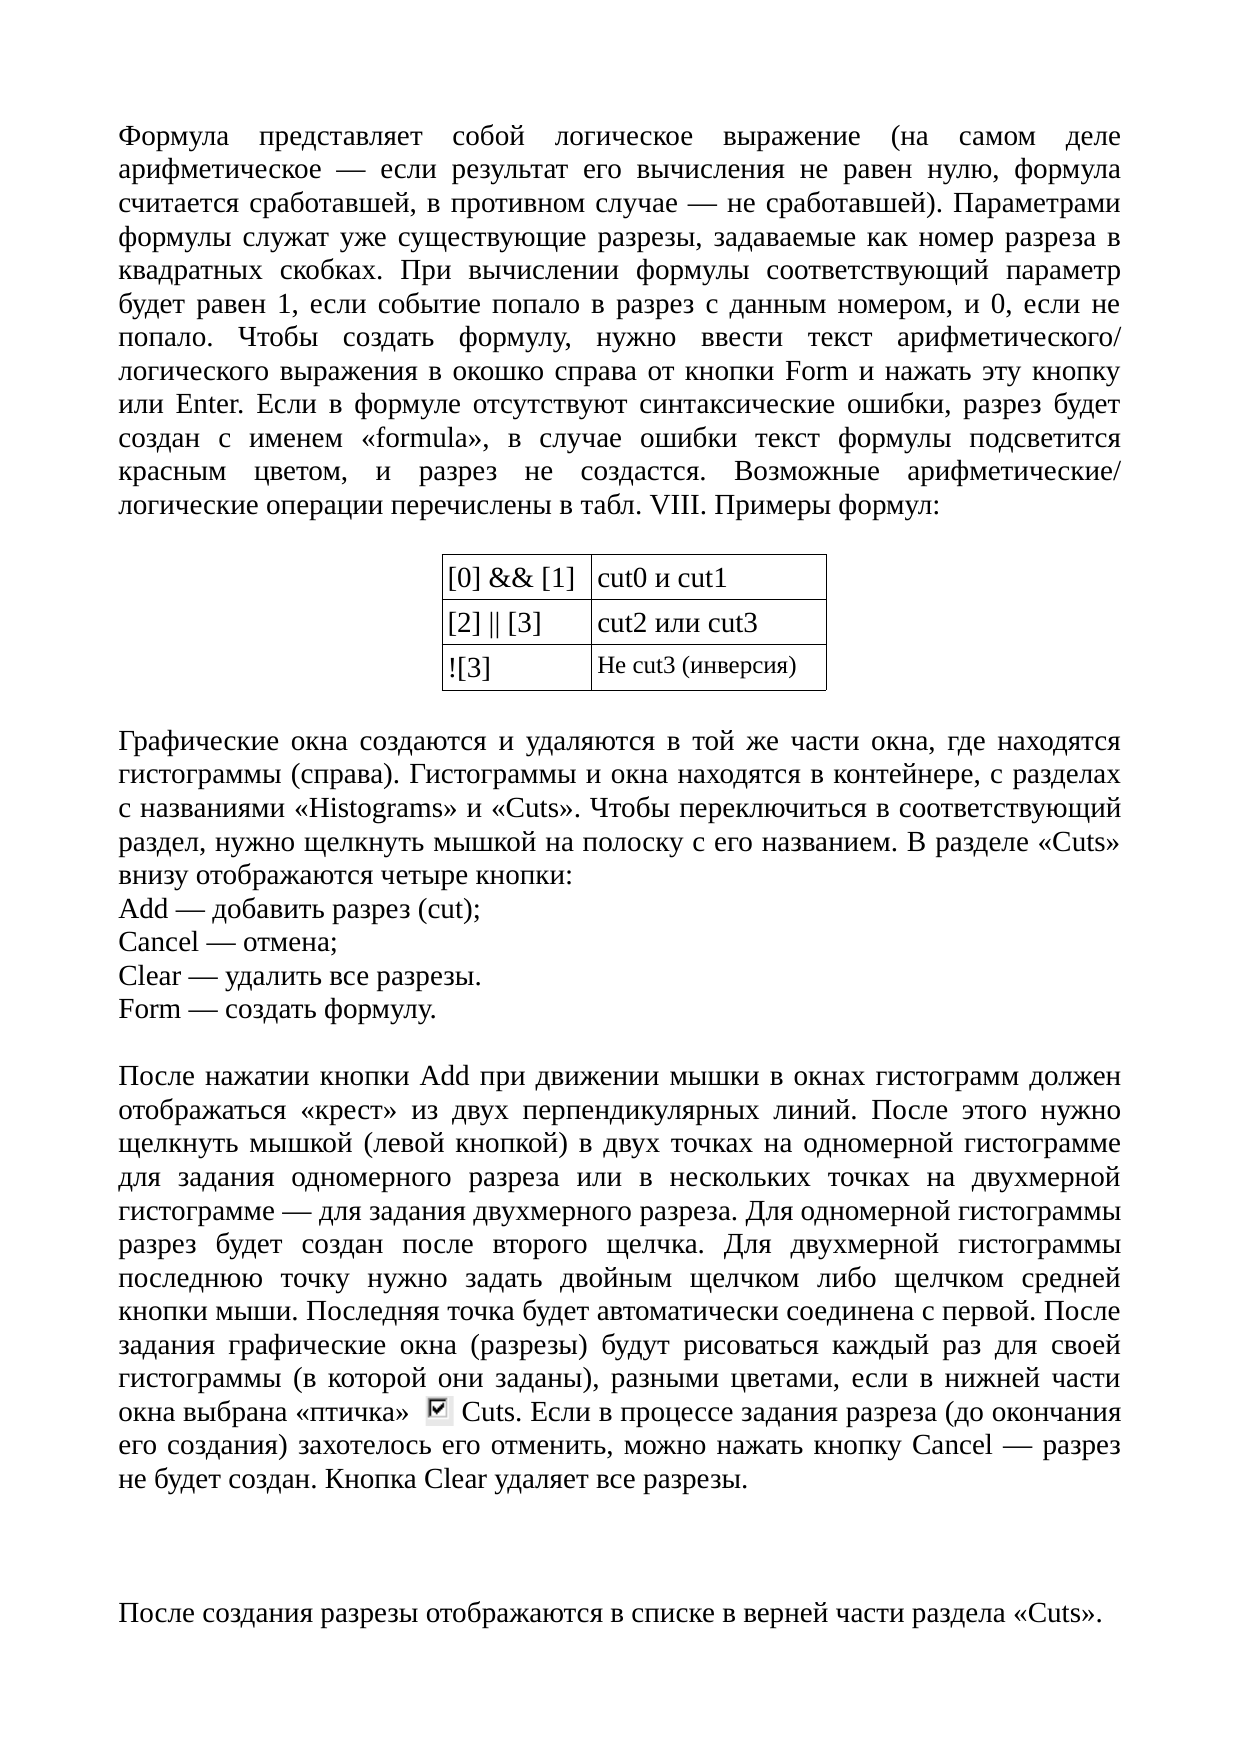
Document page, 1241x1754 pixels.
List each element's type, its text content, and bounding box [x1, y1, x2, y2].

text Формула представляет собой логическое выражение (на самом деле арифметическое — если результат его вычисления не равен нулю, формула считается сработавшей, в противном случае — не сработавшей). Параметрами формулы служат уже существующие разрезы, задаваемые как номер разреза в квадратных скобках. При вычислении формулы соответствующий параметр будет равен 1, если событие попало в разрез с данным номером, и 0, если не попало. Чтобы создать формулу, нужно ввести текст арифметического/ логического выражения в окошко справа от кнопки Form и нажать эту кнопку или Enter. Если в формуле отсутствуют синтаксические ошибки, разрез будет создан с именем «formula», в случае ошибки текст формулы подсветится красным цветом, и разрез не создастся. Возможные арифметические/ логические операции перечислены в табл. VIII. Примеры формул: [118, 118, 1122, 521]
table_cell Не cut3 (инверсия) [592, 645, 826, 689]
text Графические окна создаются и удаляются в той же части окна, где находятся гистограммы (справа). Гистограммы и окна находятся в контейнере, с разделах с названиями «Histograms» и «Cuts». Чтобы переключиться в соответствующий раздел, нужно щелкнуть мышкой на полоску с его названием. В разделе «Cuts» внизу отображаются четыре кнопки: [118, 723, 1122, 891]
text Cancel — отмена; [118, 924, 1122, 958]
table_header cut0 и cut1 [592, 555, 826, 599]
table_header [0] && [1] [443, 555, 591, 599]
text Form — создать формулу. [118, 991, 1122, 1025]
table_cell ![3] [443, 645, 591, 689]
text Add — добавить разрез (cut); [118, 891, 1122, 924]
text После нажатии кнопки Add при движении мышки в окнах гистограмм должен отображаться «крест» из двух перпендикулярных линий. После этого нужно щелкнуть мышкой (левой кнопкой) в двух точках на одномерной гистограмме для задания одномерного разреза или в нескольких точках на двухмерной гистограмме — для задания двухмерного разреза. Для одномерной гистограммы разрез будет создан после второго щелчка. Для двухмерной гистограммы последнюю точку нужно задать двойным щелчком либо щелчком средней кнопки мыши. Последняя точка будет автоматически соединена с первой. После задания графические окна (разрезы) будут рисоваться каждый раз для своей гистограммы (в которой они заданы), разными цветами, если в нижней части окна выбрана «птичка» Cuts. Если в процессе задания разреза (до окончания его создания) захотелось его отменить, можно нажать кнопку Cancel — разрез не будет создан. Кнопка Clear удаляет все разрезы. [118, 1058, 1122, 1494]
picture [425, 1396, 454, 1426]
text После создания разрезы отображаются в списке в верней части раздела «Cuts». [118, 1595, 1122, 1629]
table_cell cut2 или cut3 [592, 600, 826, 644]
table_cell [2] || [3] [443, 600, 591, 644]
text Clear — удалить все разрезы. [118, 958, 1122, 991]
